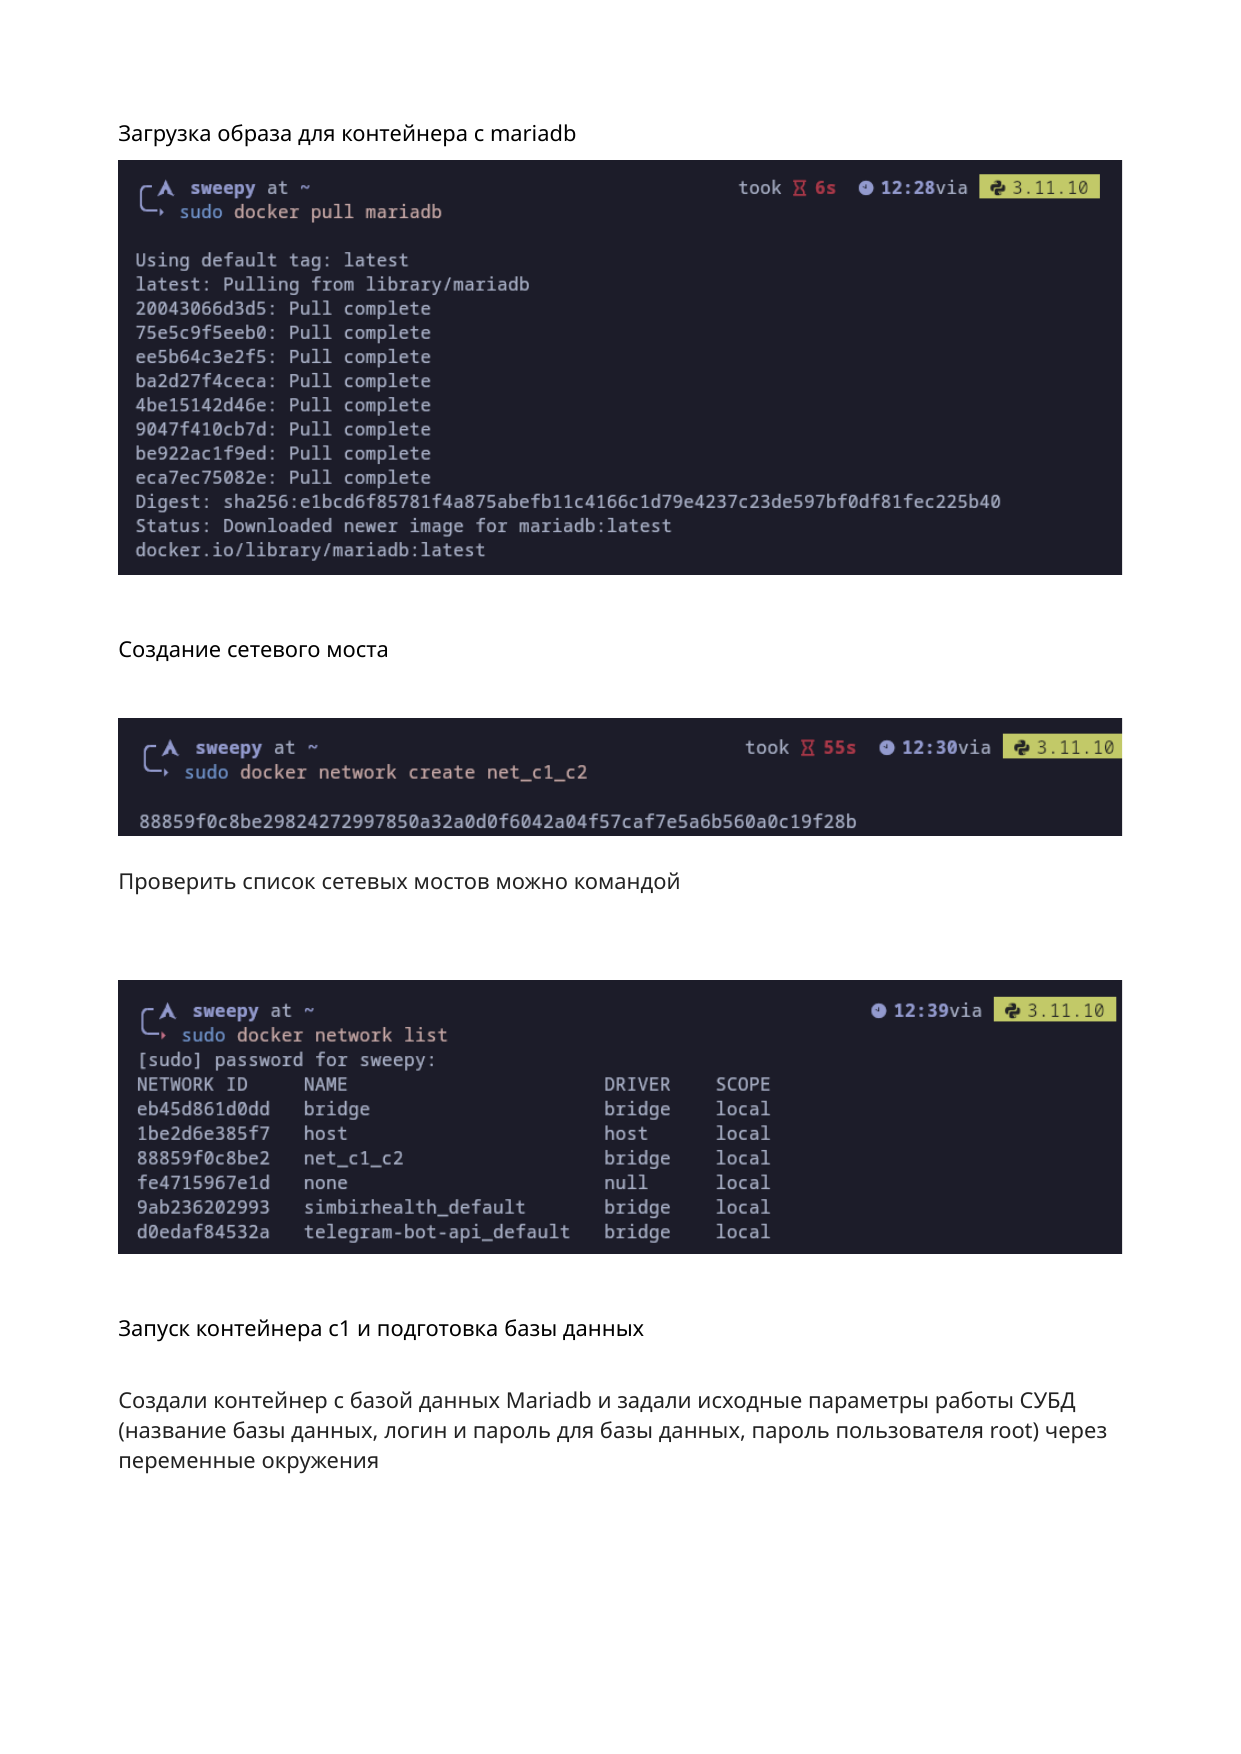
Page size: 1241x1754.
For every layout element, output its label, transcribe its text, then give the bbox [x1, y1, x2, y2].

text Проверить список сетевых мостов можно командой [118, 836, 1122, 895]
text Создали контейнер с базой данных Mariadb и задали исходные параметры работы СУБД (название базы данных, логин и пароль для базы данных, пароль пользователя root) через переменные окружения [118, 1355, 1122, 1474]
subtitle Загрузка образа для контейнера с mariadb [118, 118, 1122, 148]
text Создание сетевого моста [118, 575, 1122, 663]
picture [118, 718, 1123, 836]
picture [118, 980, 1123, 1254]
text Запуск контейнера c1 и подготовка базы данных [118, 1254, 1122, 1343]
picture [118, 160, 1123, 575]
